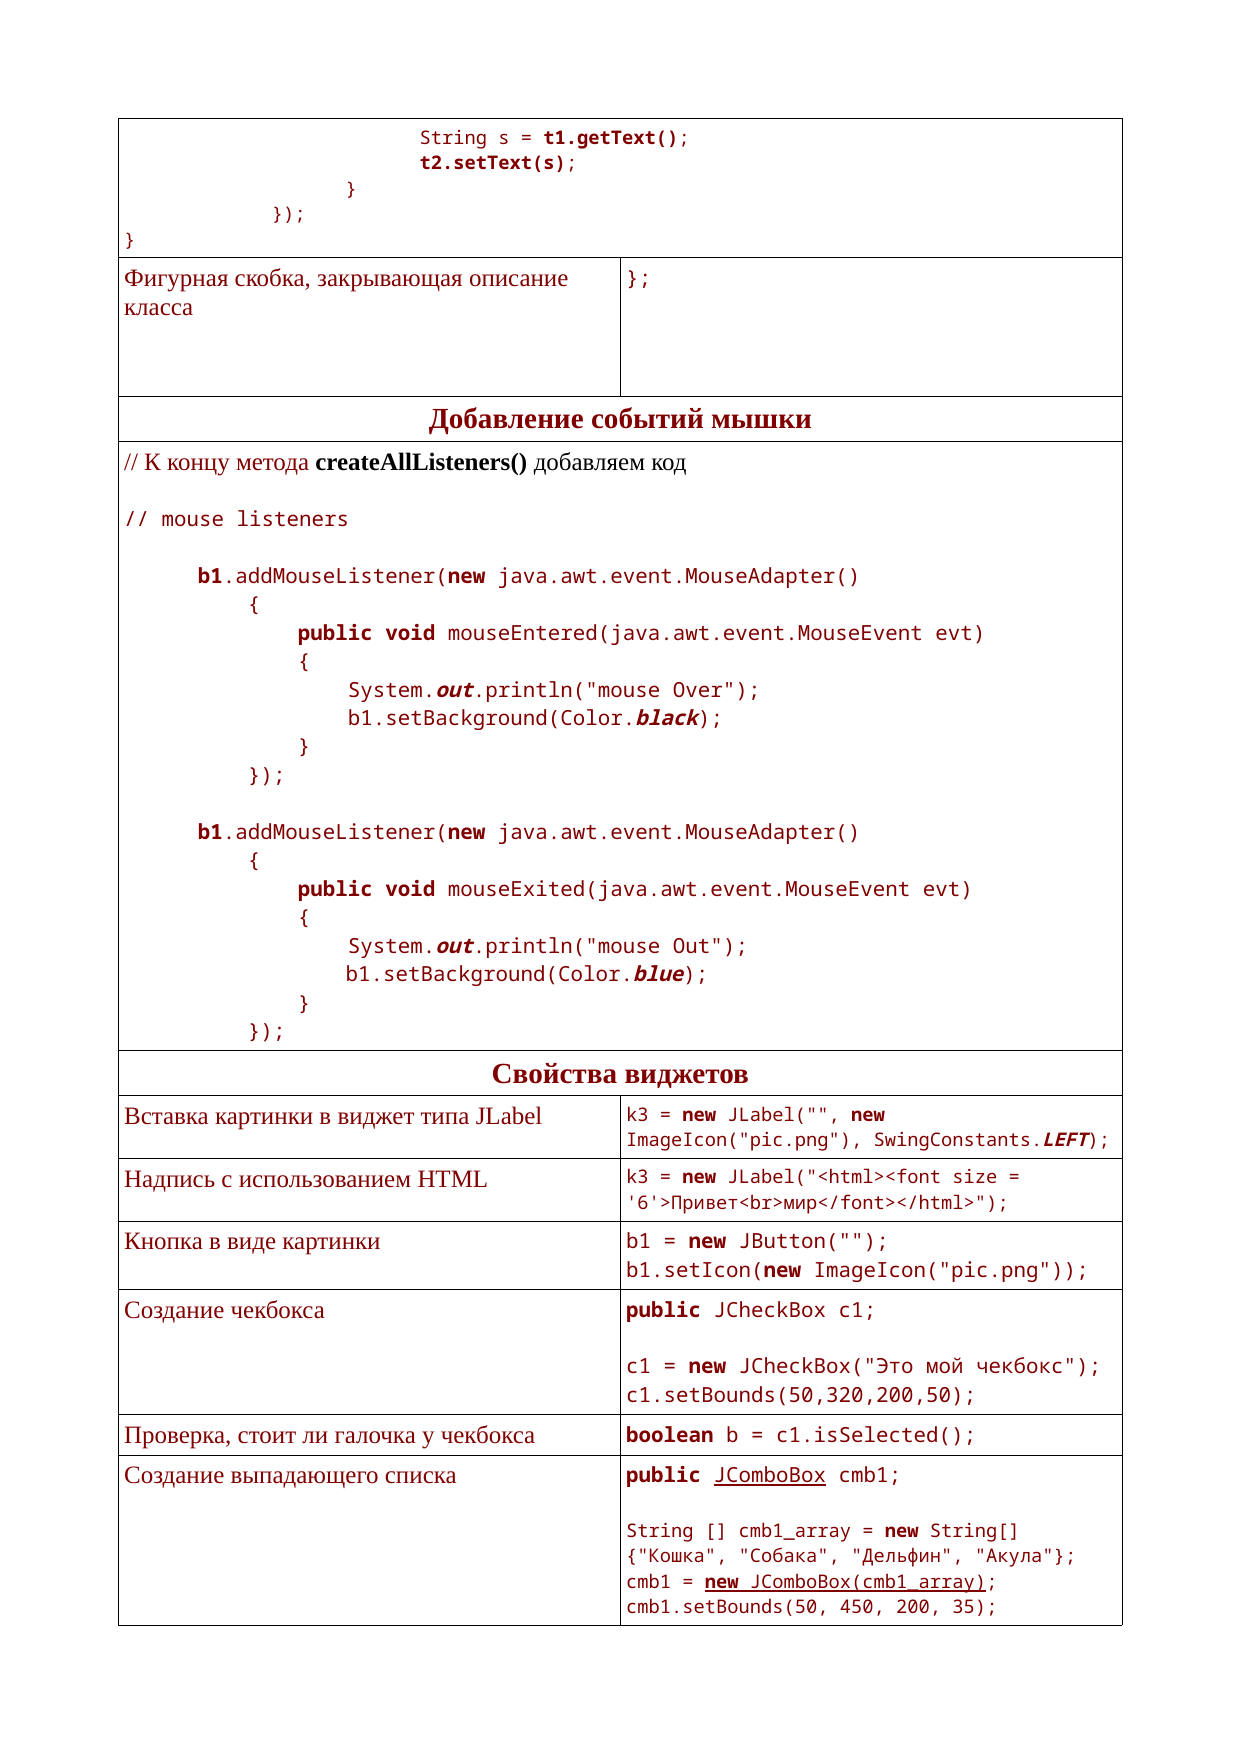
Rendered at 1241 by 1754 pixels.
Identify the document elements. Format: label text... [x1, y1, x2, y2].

table_cell public JComboBox cmb1; String [] cmb1_array = new String[] {"Кошка", "Собака", "Дельфин", "Акула"}; cmb1 = new JComboBox(cmb1_array); cmb1.setBounds(50, 450, 200, 35); [621, 1456, 1122, 1625]
table_cell k3 = new JLabel("<html><font size = '6'>Привет<br>мир</font></html>"); [621, 1159, 1122, 1221]
table_cell Кнопка в виде картинки [119, 1222, 620, 1289]
table_cell // К концу метода createAllListeners() добавляем код // mouse listeners b1.addMouseListener(new java.awt.event.MouseAdapter() { public void mouseEntered(java.awt.event.MouseEvent evt) { System.out.println("mouse Over"); b1.setBackground(Color.black); } }); b1.addMouseListener(new java.awt.event.MouseAdapter() { public void mouseExited(java.awt.event.MouseEvent evt) { System.out.println("mouse Out"); b1.setBackground(Color.blue); } }); [119, 442, 1122, 1050]
table_cell Создание выпадающего списка [119, 1456, 620, 1625]
table_cell Надпись с использованием HTML [119, 1159, 620, 1221]
table_cell k3 = new JLabel("", new ImageIcon("pic.png"), SwingConstants.LEFT); [621, 1096, 1122, 1158]
table_cell String s = t1.getText(); t2.setText(s); } }); } [119, 119, 1122, 257]
table_cell public JCheckBox c1; c1 = new JCheckBox("Это мой чекбокс"); c1.setBounds(50,320,200,50); [621, 1290, 1122, 1414]
table_cell Свойства виджетов [119, 1051, 1122, 1095]
table_cell }; [621, 258, 1122, 396]
table_cell Добавление событий мышки [119, 397, 1122, 441]
table_cell Фигурная скобка, закрывающая описание класса [119, 258, 620, 396]
table_cell boolean b = c1.isSelected(); [621, 1415, 1122, 1454]
table_cell Создание чекбокса [119, 1290, 620, 1414]
table_cell Вставка картинки в виджет типа JLabel [119, 1096, 620, 1158]
table_cell Проверка, стоит ли галочка у чекбокса [119, 1415, 620, 1454]
table_cell b1 = new JButton(""); b1.setIcon(new ImageIcon("pic.png")); [621, 1222, 1122, 1289]
